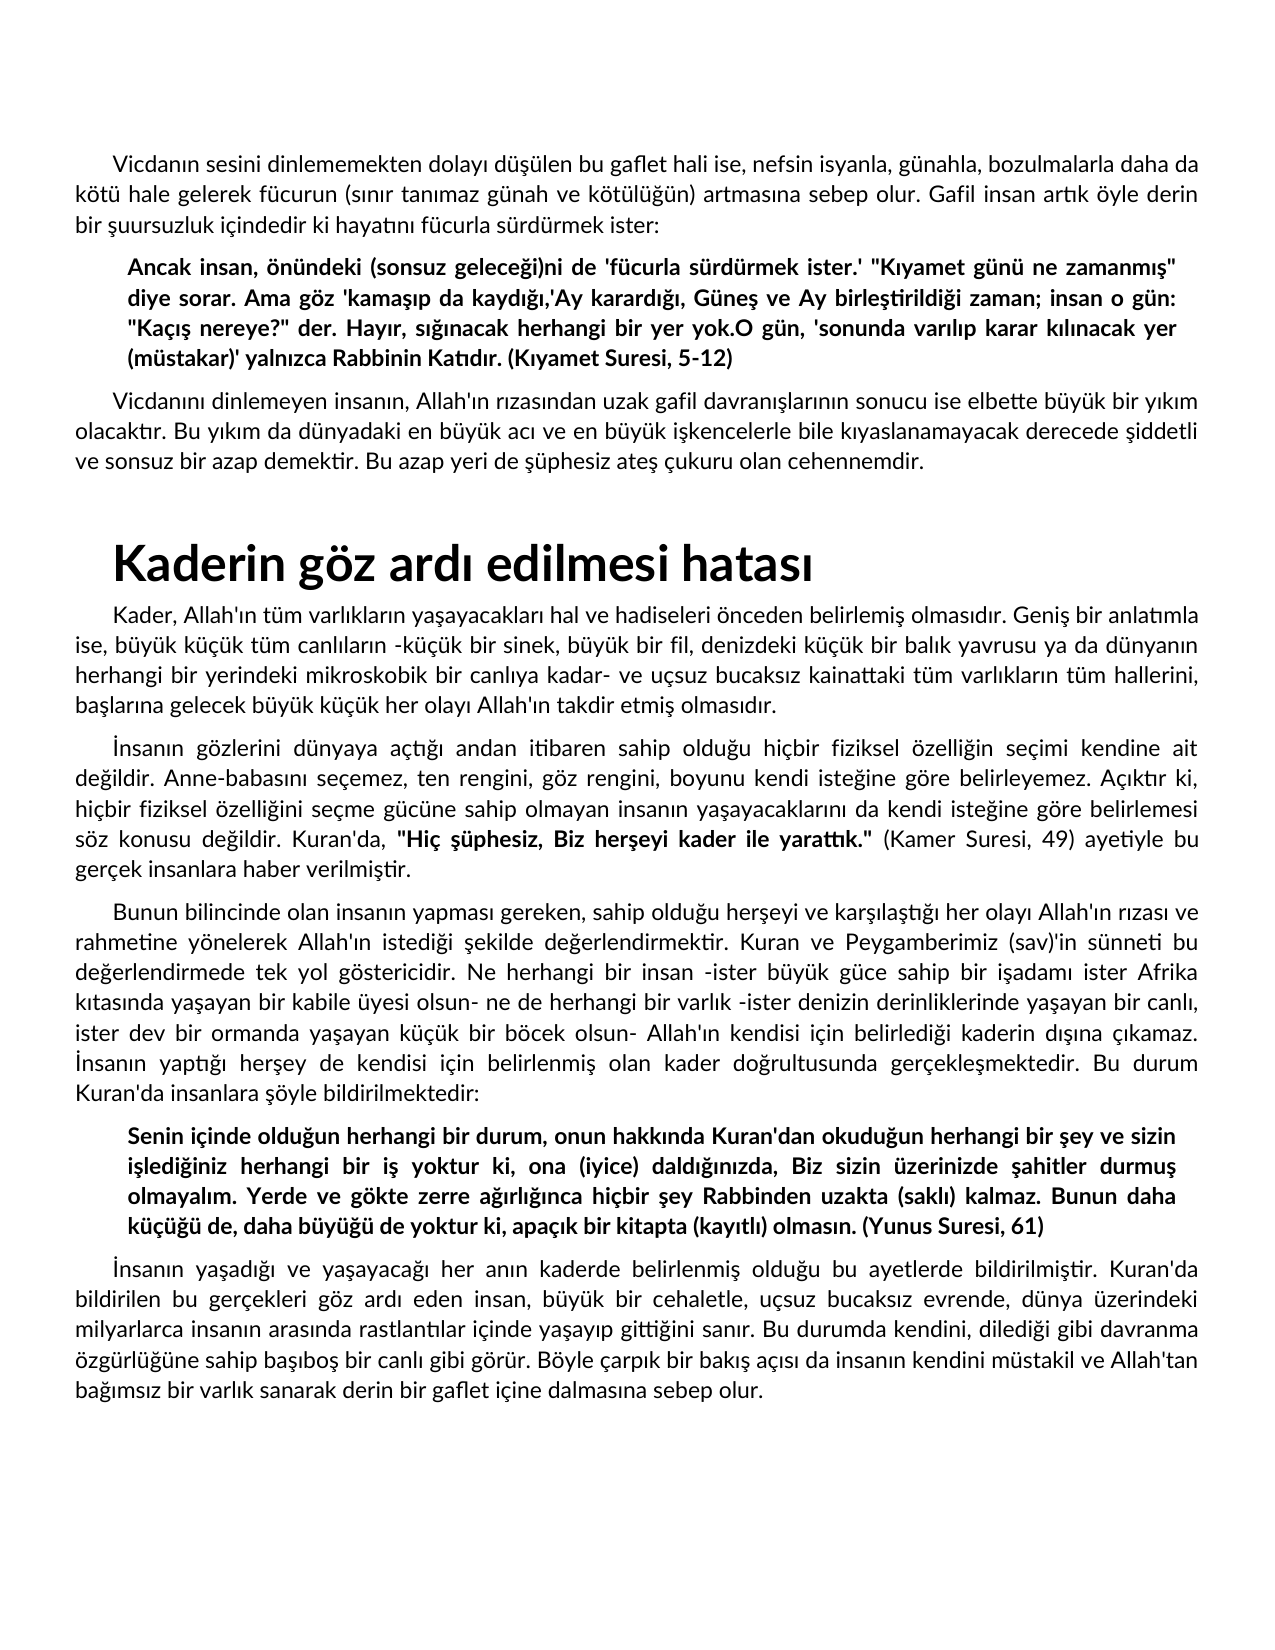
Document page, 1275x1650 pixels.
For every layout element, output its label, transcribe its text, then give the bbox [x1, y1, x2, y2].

subtitle Kaderin göz ardı edilmesi hatası [112, 532, 1200, 592]
text İnsanın gözlerini dünyaya açtığı andan itibaren sahip olduğu hiçbir fiziksel özelliğin seçimi kendine ait değildir. Anne-babasını seçemez, ten rengini, göz rengini, boyunu kendi isteğine göre belirleyemez. Açıktır ki, hiçbir fiziksel özelliğini seçme gücüne sahip olmayan insanın yaşayacaklarını da kendi isteğine göre belirlemesi söz konusu değildir. Kuran'da, "Hiç şüphesiz, Biz herşeyi kader ile yarattık." (Kamer Suresi, 49) ayetiyle bu gerçek insanlara haber verilmiştir. [75, 734, 1200, 882]
text Vicdanın sesini dinlememekten dolayı düşülen bu gaflet hali ise, nefsin isyanla, günahla, bozulmalarla daha da kötü hale gelerek fücurun (sınır tanımaz günah ve kötülüğün) artmasına sebep olur. Gafil insan artık öyle derin bir şuursuzluk içindedir ki hayatını fücurla sürdürmek ister: [75, 150, 1200, 238]
text Vicdanını dinlemeyen insanın, Allah'ın rızasından uzak gafil davranışlarının sonucu ise elbette büyük bir yıkım olacaktır. Bu yıkım da dünyadaki en büyük acı ve en büyük işkencelerle bile kıyaslanamayacak derecede şiddetli ve sonsuz bir azap demektir. Bu azap yeri de şüphesiz ateş çukuru olan cehennemdir. [75, 386, 1200, 474]
text Bunun bilincinde olan insanın yapması gereken, sahip olduğu herşeyi ve karşılaştığı her olayı Allah'ın rızası ve rahmetine yönelerek Allah'ın istediği şekilde değerlendirmektir. Kuran ve Peygamberimiz (sav)'in sünneti bu değerlendirmede tek yol göstericidir. Ne herhangi bir insan -ister büyük güce sahip bir işadamı ister Afrika kıtasında yaşayan bir kabile üyesi olsun- ne de herhangi bir varlık -ister denizin derinliklerinde yaşayan bir canlı, ister dev bir ormanda yaşayan küçük bir böcek olsun- Allah'ın kendisi için belirlediği kaderin dışına çıkamaz. İnsanın yaptığı herşey de kendisi için belirlenmiş olan kader doğrultusunda gerçekleşmektedir. Bu durum Kuran'da insanlara şöyle bildirilmektedir: [75, 897, 1200, 1106]
text Senin içinde olduğun herhangi bir durum, onun hakkında Kuran'dan okuduğun herhangi bir şey ve sizin işlediğiniz herhangi bir iş yoktur ki, ona (iyice) daldığınızda, Biz sizin üzerinizde şahitler durmuş olmayalım. Yerde ve gökte zerre ağırlığınca hiçbir şey Rabbinden uzakta (saklı) kalmaz. Bunun daha küçüğü de, daha büyüğü de yoktur ki, apaçık bir kitapta (kayıtlı) olmasın. (Yunus Suresi, 61) [127, 1121, 1177, 1239]
text Kader, Allah'ın tüm varlıkların yaşayacakları hal ve hadiseleri önceden belirlemiş olmasıdır. Geniş bir anlatımla ise, büyük küçük tüm canlıların -küçük bir sinek, büyük bir fil, denizdeki küçük bir balık yavrusu ya da dünyanın herhangi bir yerindeki mikroskobik bir canlıya kadar- ve uçsuz bucaksız kainattaki tüm varlıkların tüm hallerini, başlarına gelecek büyük küçük her olayı Allah'ın takdir etmiş olmasıdır. [75, 601, 1200, 719]
text Ancak insan, önündeki (sonsuz geleceği)ni de 'fücurla sürdürmek ister.' "Kıyamet günü ne zamanmış" diye sorar. Ama göz 'kamaşıp da kaydığı,'Ay karardığı, Güneş ve Ay birleştirildiği zaman; insan o gün: "Kaçış nereye?" der. Hayır, sığınacak herhangi bir yer yok.O gün, 'sonunda varılıp karar kılınacak yer (müstakar)' yalnızca Rabbinin Katıdır. (Kıyamet Suresi, 5-12) [127, 253, 1177, 371]
text İnsanın yaşadığı ve yaşayacağı her anın kaderde belirlenmiş olduğu bu ayetlerde bildirilmiştir. Kuran'da bildirilen bu gerçekleri göz ardı eden insan, büyük bir cehaletle, uçsuz bucaksız evrende, dünya üzerindeki milyarlarca insanın arasında rastlantılar içinde yaşayıp gittiğini sanır. Bu durumda kendini, dilediği gibi davranma özgürlüğüne sahip başıboş bir canlı gibi görür. Böyle çarpık bir bakış açısı da insanın kendini müstakil ve Allah'tan bağımsız bir varlık sanarak derin bir gaflet içine dalmasına sebep olur. [75, 1255, 1200, 1403]
